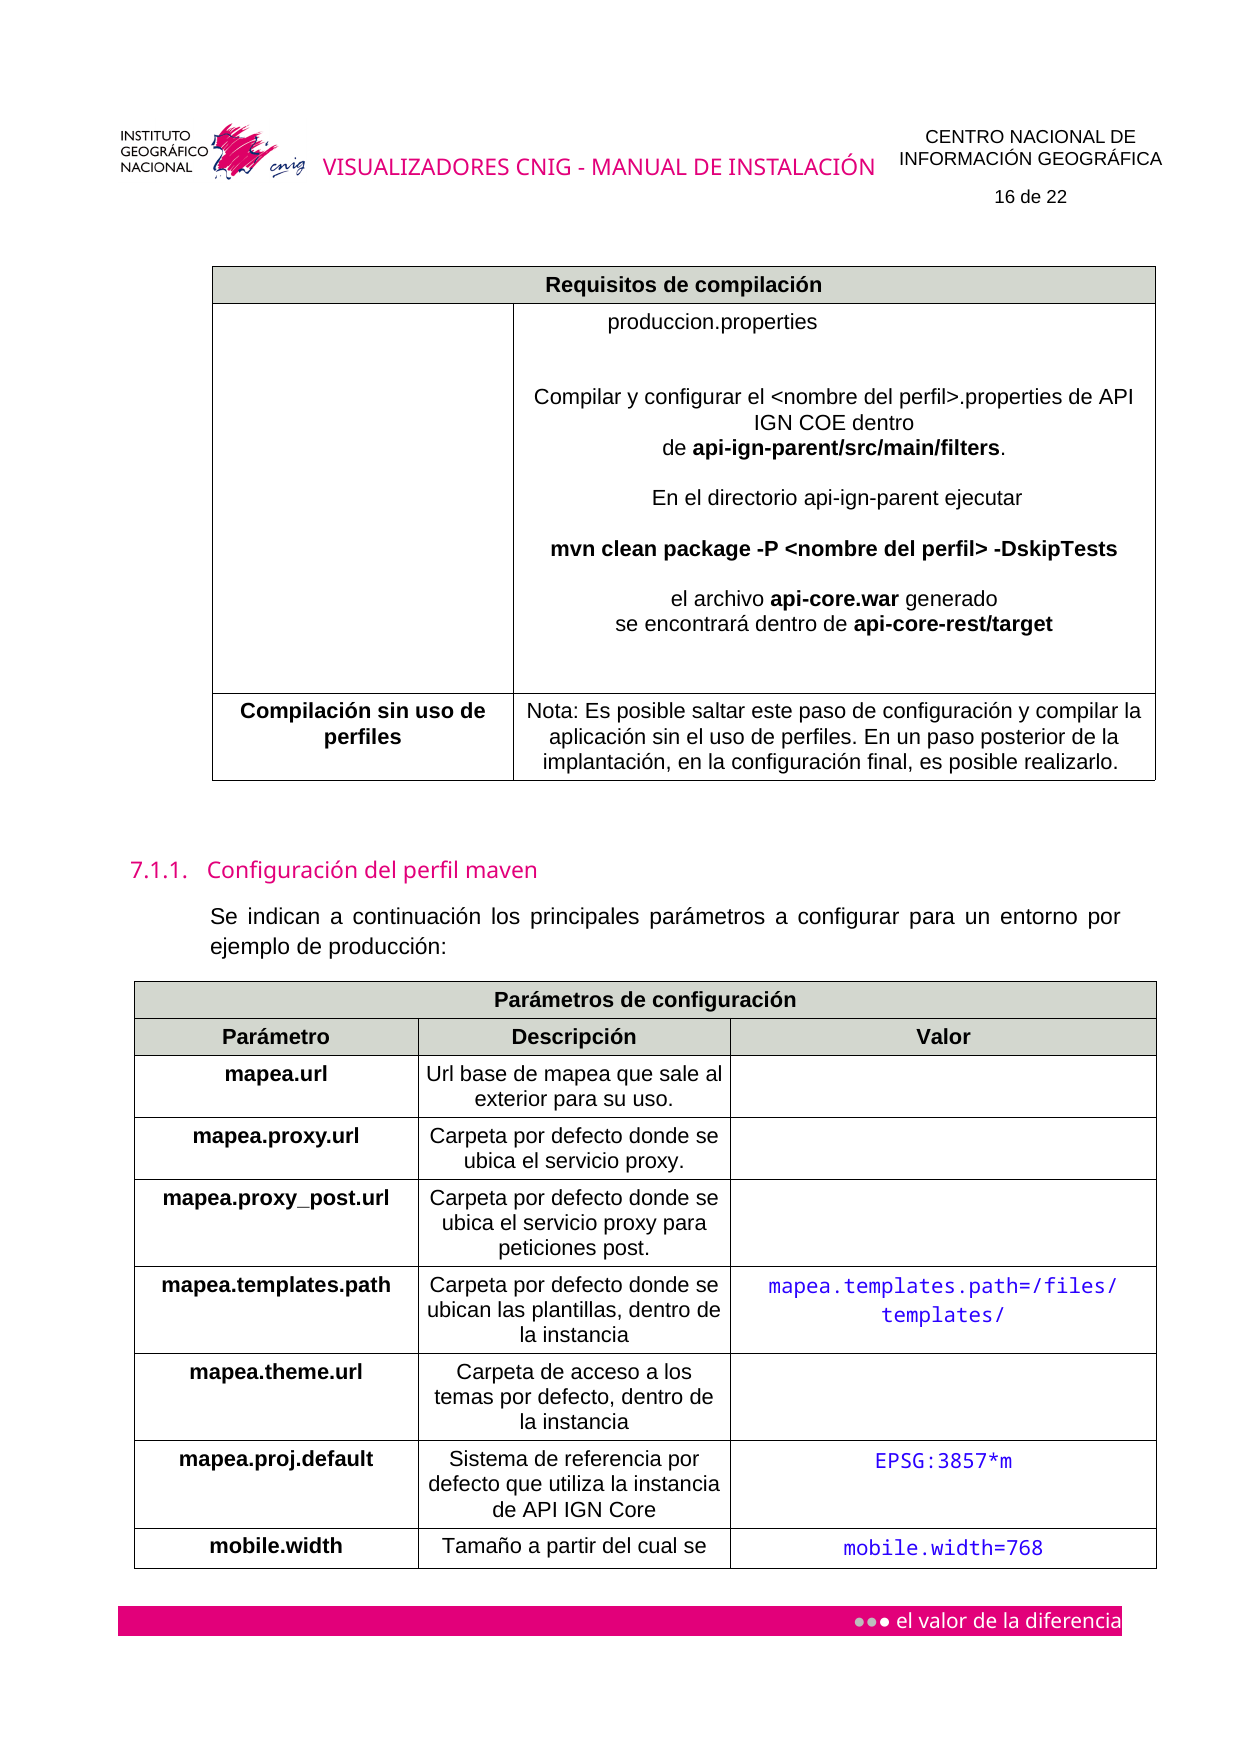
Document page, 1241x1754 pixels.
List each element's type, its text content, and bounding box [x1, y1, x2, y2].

table_cell mapea.templates.path [135, 1267, 418, 1353]
table_header Parámetros de configuración [135, 982, 1156, 1018]
table_cell Sistema de referencia por defecto que utiliza la instancia de API IGN Core [419, 1441, 730, 1527]
table_cell Compilación sin uso de perfiles [213, 694, 513, 780]
table_cell Carpeta por defecto donde se ubica el servicio proxy para peticiones post. [419, 1180, 730, 1266]
table_cell Descripción [419, 1019, 730, 1055]
table_cell Nota: Es posible saltar este paso de configuración y compilar la aplicación sin el uso de perfiles. En un paso posterior de la implantación, en la configuración final, es posible realizarlo. [514, 694, 1155, 780]
table_cell produccion.properties Compilar y configurar el <nombre del perfil>.properties de API IGN COE dentro de api-ign-parent/src/main/filters. En el directorio api-ign-parent ejecutar mvn clean package -P <nombre del perfil> -DskipTests el archivo api-core.war generado se encontrará dentro de api-core-rest/target [514, 304, 1155, 692]
table_cell mapea.theme.url [135, 1354, 418, 1440]
table_cell [213, 304, 513, 692]
table_cell [731, 1118, 1156, 1179]
table_cell mapea.proxy_post.url [135, 1180, 418, 1266]
table_header Requisitos de compilación [213, 267, 1155, 303]
table_cell EPSG:3857*m [731, 1441, 1156, 1527]
table_cell mobile.width [135, 1529, 418, 1567]
text Se indican a continuación los principales parámetros a configurar para un entorno por ejemplo de producción: [210, 903, 1122, 959]
table_cell mapea.proxy.url [135, 1118, 418, 1179]
table_cell mapea.url [135, 1056, 418, 1117]
table_cell Parámetro [135, 1019, 418, 1055]
subtitle Configuración del perfil maven [130, 854, 1122, 885]
table_cell mapea.proj.default [135, 1441, 418, 1527]
table_cell Carpeta por defecto donde se ubican las plantillas, dentro de la instancia [419, 1267, 730, 1353]
table_cell Carpeta por defecto donde se ubica el servicio proxy. [419, 1118, 730, 1179]
table_cell [731, 1056, 1156, 1117]
table_cell [731, 1180, 1156, 1266]
table_cell Tamaño a partir del cual se [419, 1529, 730, 1567]
table_cell Valor [731, 1019, 1156, 1055]
picture [118, 118, 307, 183]
table_cell Url base de mapea que sale al exterior para su uso. [419, 1056, 730, 1117]
table_cell mapea.templates.path=/files/templates/ [731, 1267, 1156, 1353]
table_cell Carpeta de acceso a los temas por defecto, dentro de la instancia [419, 1354, 730, 1440]
table_cell [731, 1354, 1156, 1440]
table_cell mobile.width=768 [731, 1529, 1156, 1567]
